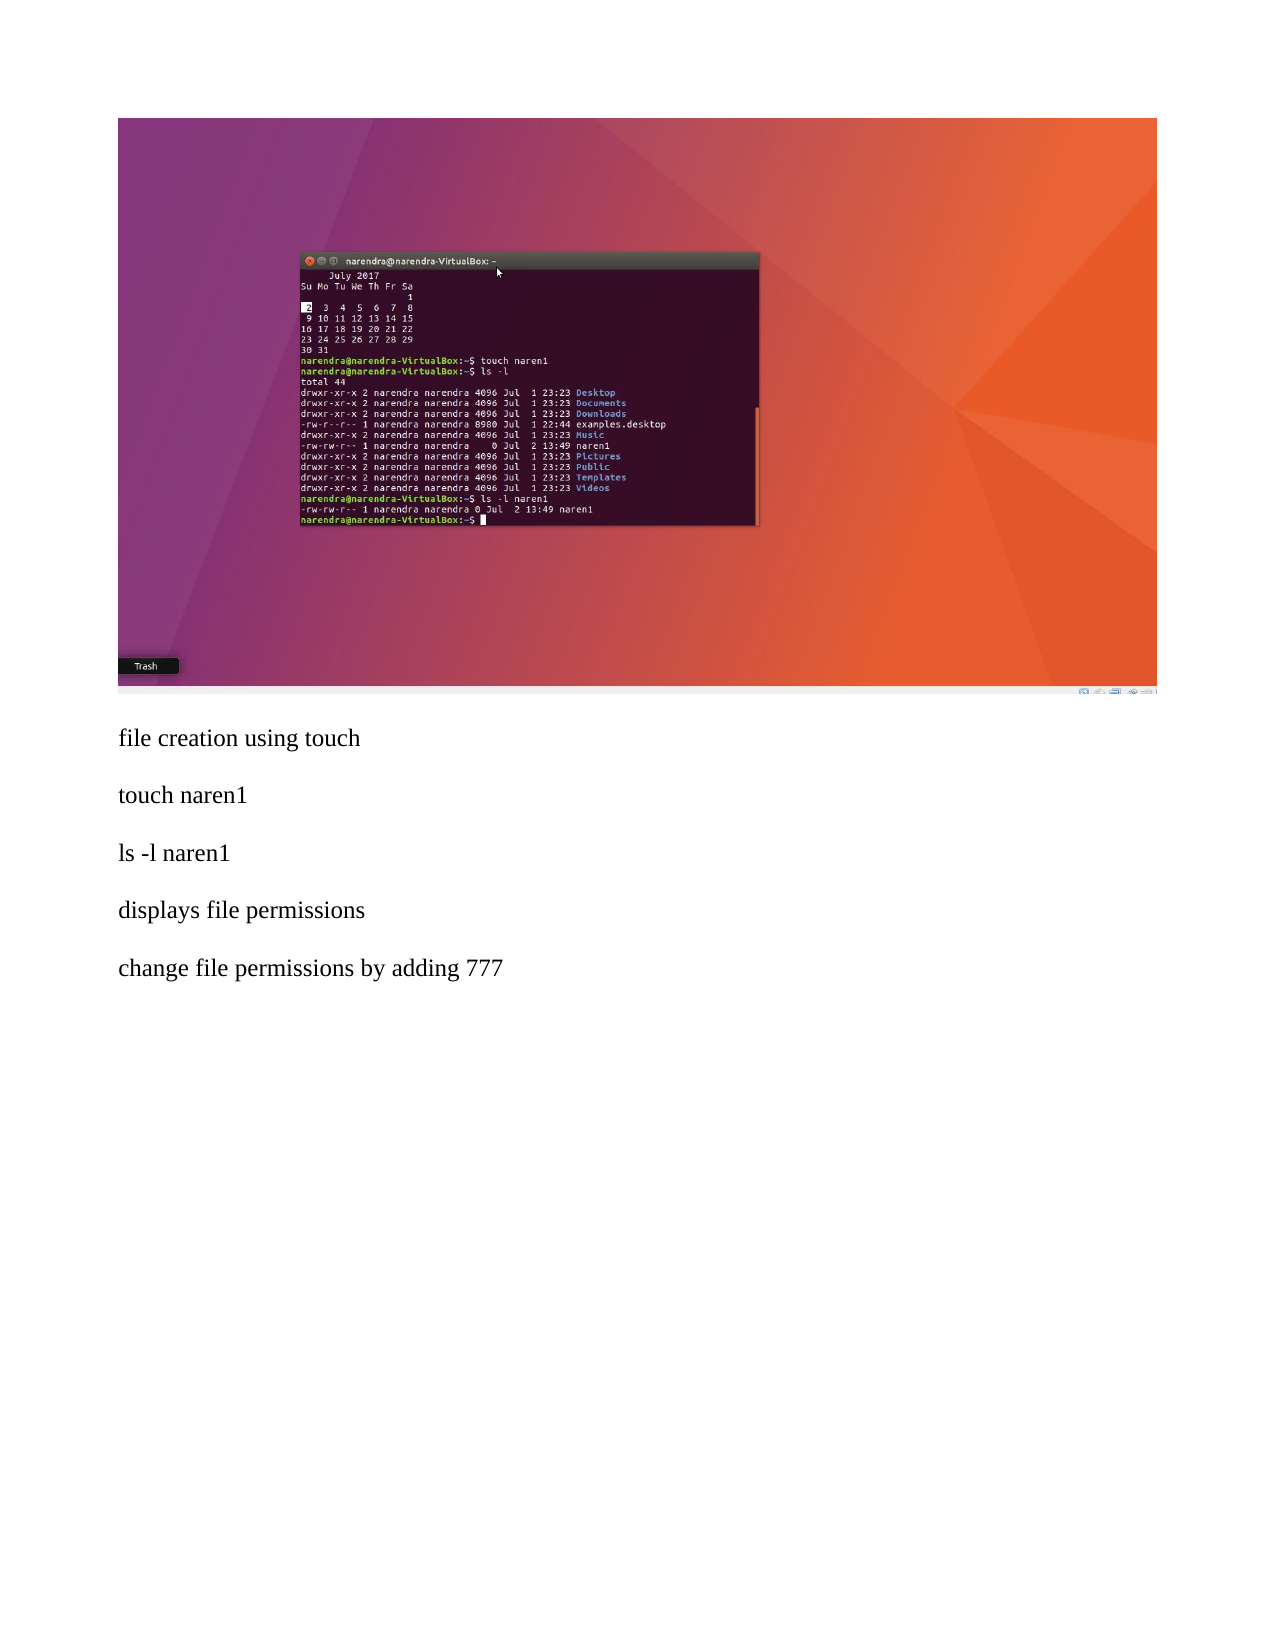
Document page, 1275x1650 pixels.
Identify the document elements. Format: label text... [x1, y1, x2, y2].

text touch naren1 [118, 780, 1157, 809]
picture [118, 118, 1157, 694]
text displays file permissions [118, 895, 1157, 924]
text change file permissions by adding 777 [118, 953, 1157, 981]
text file creation using touch [118, 723, 1157, 751]
text ls -l naren1 [118, 838, 1157, 866]
